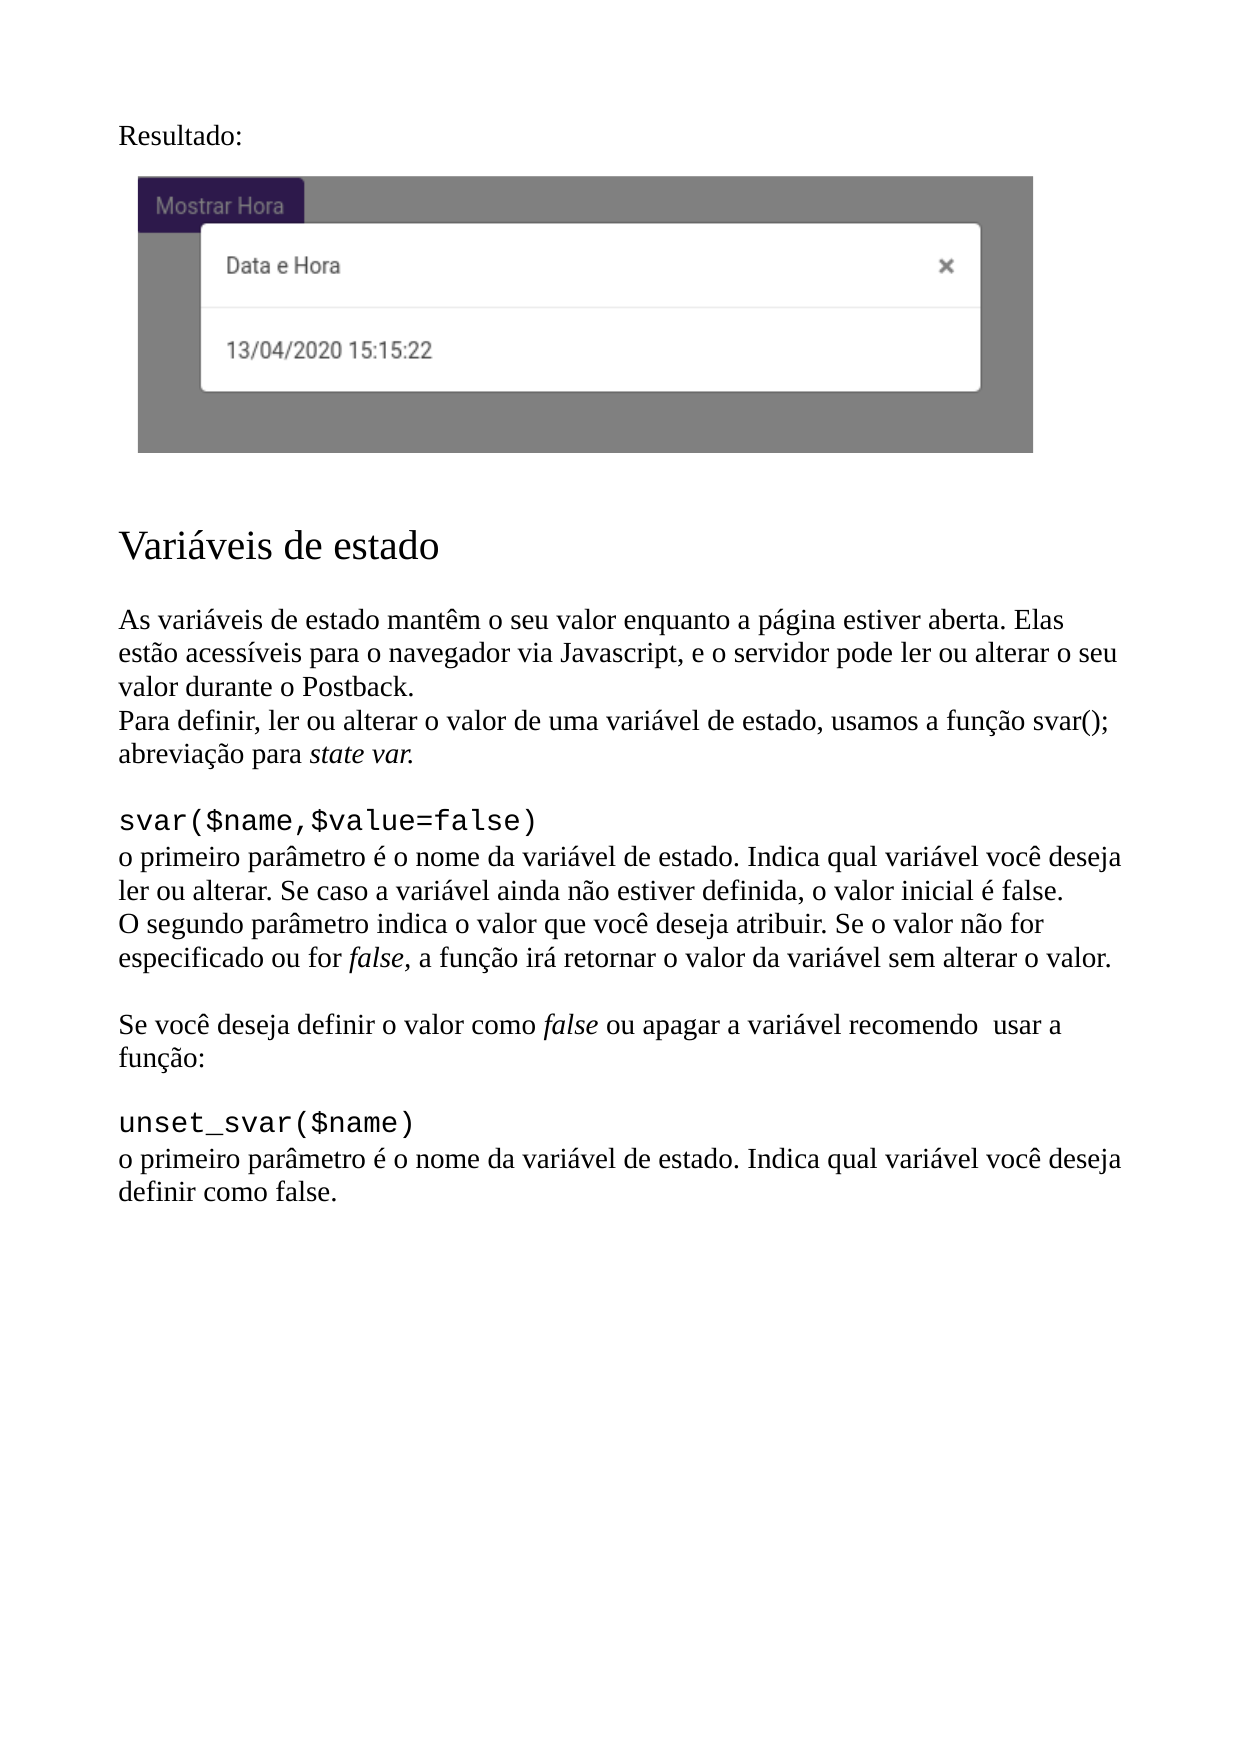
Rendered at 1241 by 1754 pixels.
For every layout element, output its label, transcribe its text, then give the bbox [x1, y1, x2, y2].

picture [137, 176, 1034, 453]
text As variáveis de estado mantêm o seu valor enquanto a página estiver aberta. Elas estão acessíveis para o navegador via Javascript, e o servidor pode ler ou alterar o seu valor durante o Postback. [118, 602, 1122, 703]
text o primeiro parâmetro é o nome da variável de estado. Indica qual variável você deseja definir como false. [118, 1141, 1122, 1208]
text Variáveis de estado [118, 521, 1122, 568]
text o primeiro parâmetro é o nome da variável de estado. Indica qual variável você deseja ler ou alterar. Se caso a variável ainda não estiver definida, o valor inicial é false. O segundo parâmetro indica o valor que você deseja atribuir. Se o valor não for especificado ou for false, a função irá retornar o valor da variável sem alterar o valor. [118, 839, 1122, 1007]
text Se você deseja definir o valor como false ou apagar a variável recomendo usar a função: [118, 1007, 1122, 1074]
text Resultado: [118, 118, 1122, 152]
text Para definir, ler ou alterar o valor de uma variável de estado, usamos a função svar(); [118, 703, 1122, 736]
text abreviação para state var. [118, 736, 1122, 770]
text svar($name,$value=false) [118, 803, 1122, 839]
text unset_svar($name) [118, 1108, 1122, 1141]
